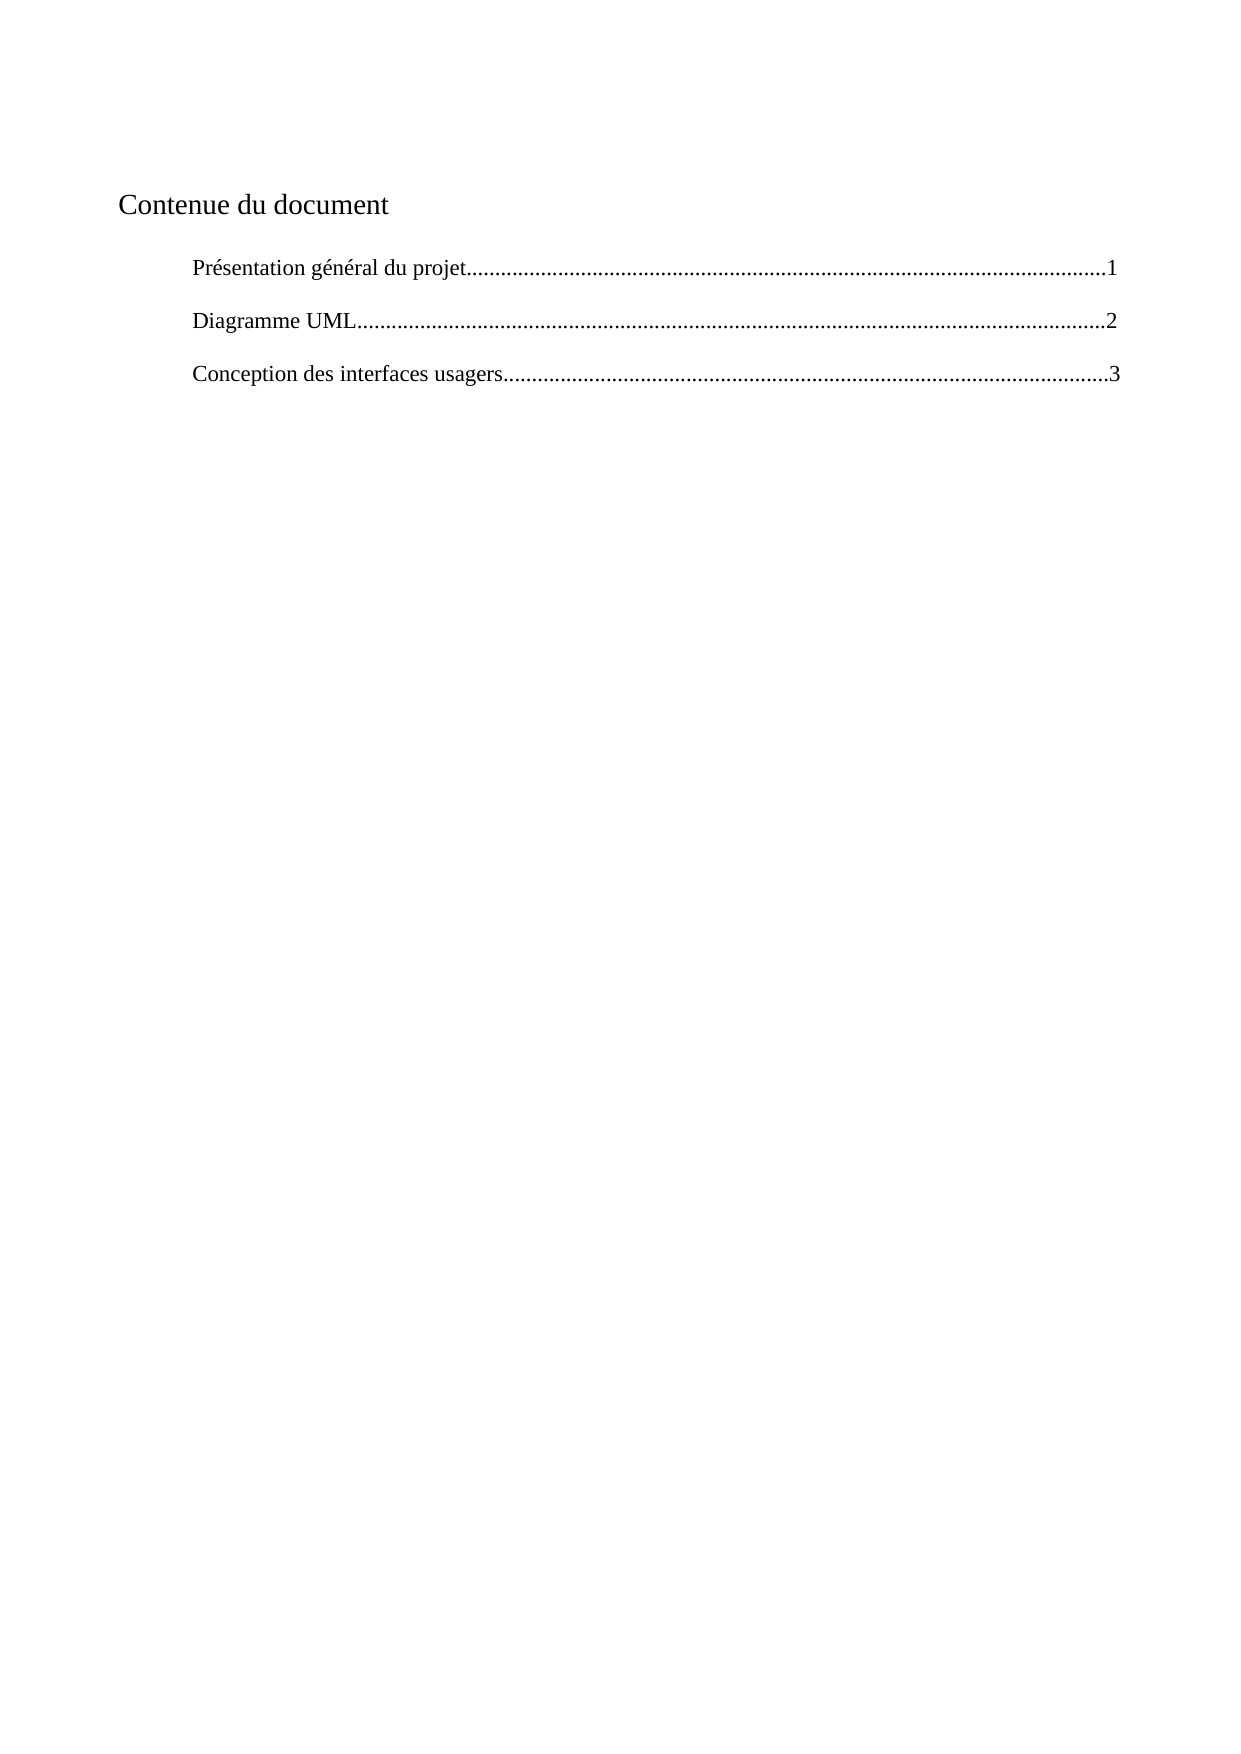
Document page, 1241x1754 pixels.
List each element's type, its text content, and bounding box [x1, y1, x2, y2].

text Diagramme UML...................................................................................................................................2 [118, 307, 1122, 333]
text Contenue du document [118, 187, 1122, 221]
text Conception des interfaces usagers..........................................................................................................3 [118, 359, 1122, 386]
text Présentation général du projet................................................................................................................1 [118, 254, 1122, 281]
